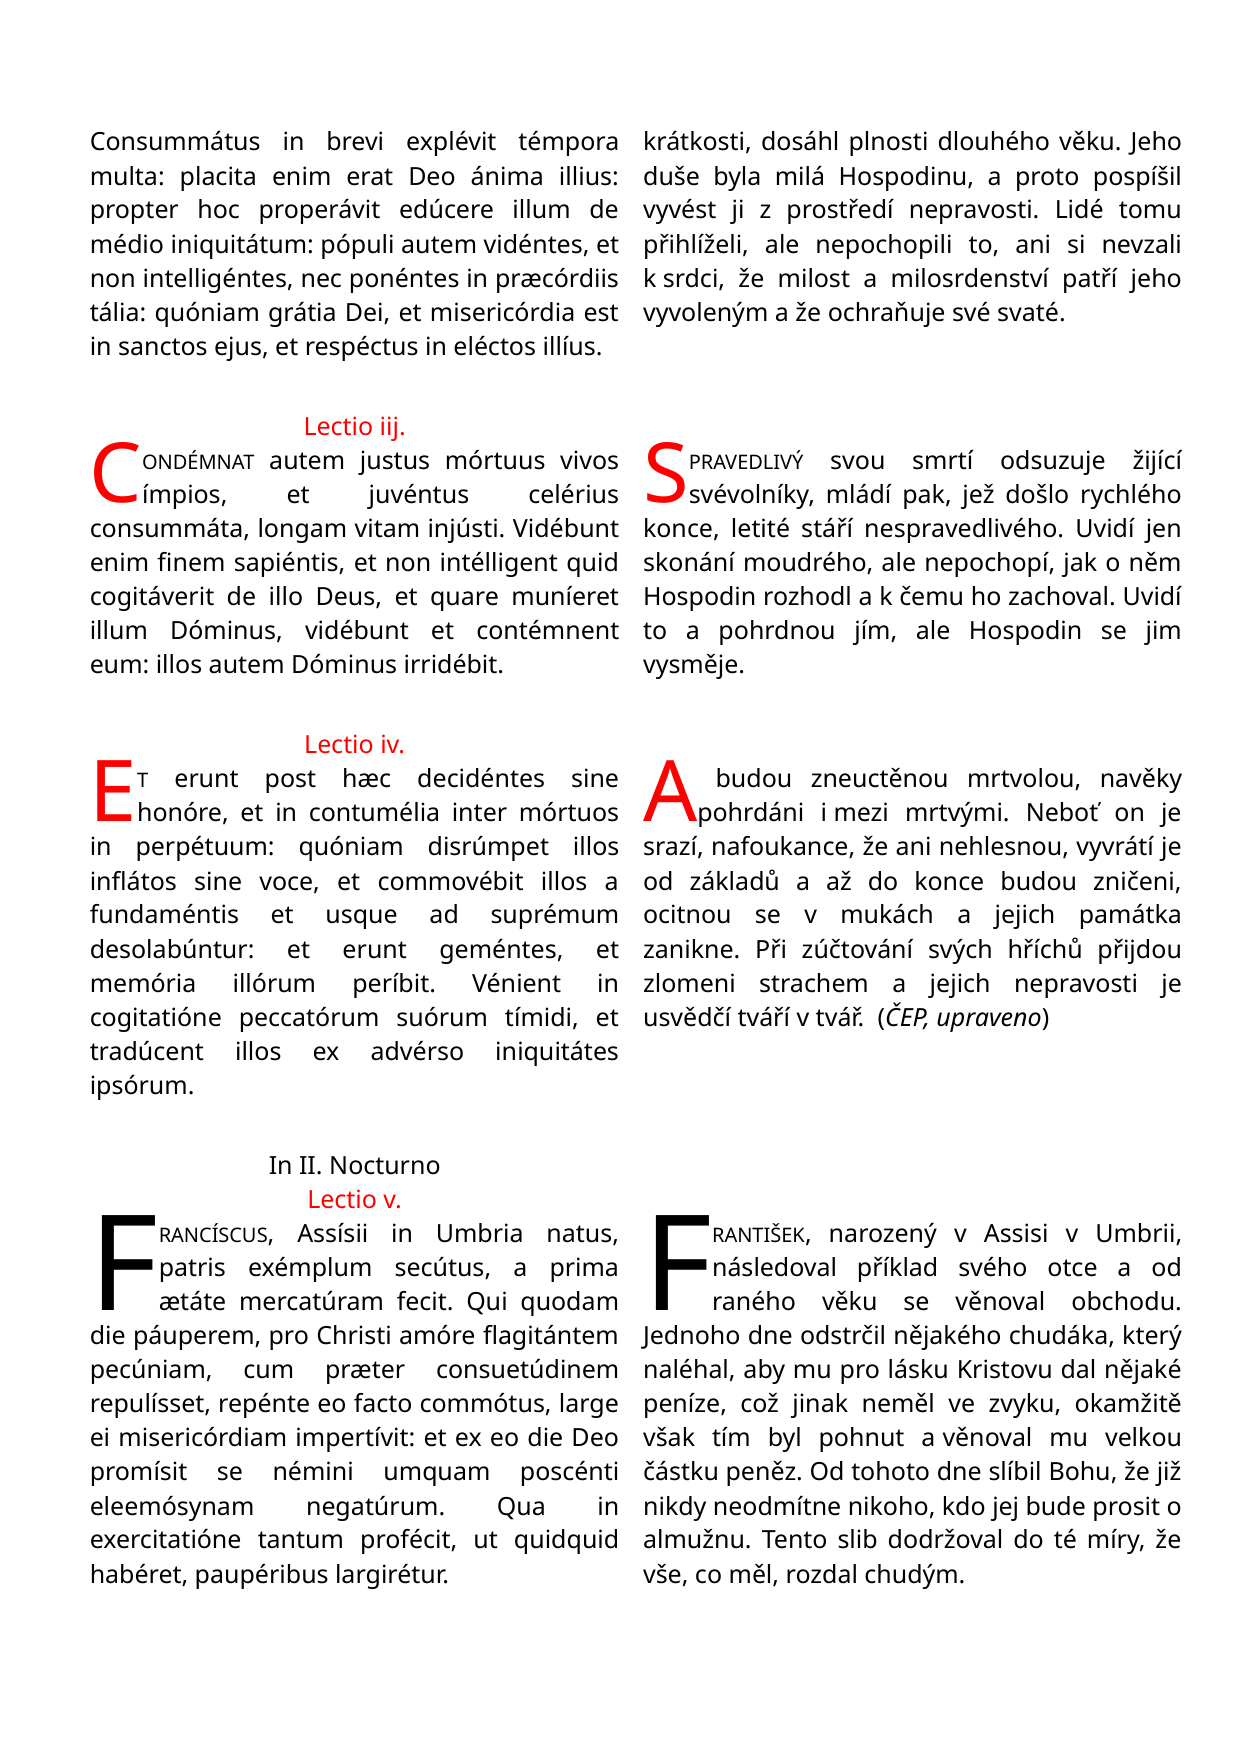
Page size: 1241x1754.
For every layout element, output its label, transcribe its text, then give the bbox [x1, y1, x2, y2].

table_cell A budou zneuctěnou mrtvolou, navěky pohrdáni i mezi mrtvými. Neboť on je srazí, nafoukance, že ani nehlesnou, vyvrátí je od základů a až do konce budou zničeni, ocitnou se v mukách a jejich památka zanikne. Při zúčtování svých hříchů přijdou zlomeni strachem a jejich nepravosti je usvědčí tváří v tvář. (ČEP, upraveno) [631, 721, 1194, 1142]
table_cell Consummátus in brevi explévit témpora multa: placita enim erat Deo ánima illius: propter hoc properávit edúcere illum de médio iniquitátum: pópuli autem vidéntes, et non intelligéntes, nec ponéntes in præcórdiis tália: quóniam grátia Dei, et misericórdia est in sanctos ejus, et respéctus in eléctos illíus. [78, 118, 631, 402]
table_cell krátkosti, dosáhl plnosti dlouhého věku. Jeho duše byla milá Hospodinu, a proto pospíšil vyvést ji z prostředí nepravosti. Lidé tomu přihlíželi, ale nepochopili to, ani si nevzali k srdci, že milost a milosrdenství patří jeho vyvoleným a že ochraňuje své svaté. [631, 118, 1194, 402]
table_cell Lectio iij. Condémnat autem justus mórtuus vivos ímpios, et juvéntus celérius consummáta, longam vitam injústi. Vidébunt enim finem sapiéntis, et non intélligent quid cogitáverit de illo Deus, et quare muníeret illum Dóminus, vidébunt et contémnent eum: illos autem Dóminus irridébit. [78, 403, 631, 721]
table_cell In II. Nocturno Lectio v. Francíscus, Assísii in Umbria natus, patris exémplum secútus, a prima ætáte mercatúram fecit. Qui quodam die páuperem, pro Christi amóre flagitántem pecúniam, cum præter consuetúdinem repulísset, repénte eo facto commótus, large ei misericórdiam impertívit: et ex eo die Deo promísit se némini umquam poscénti eleemósynam negatúrum. Qua in exercitatióne tantum profécit, ut quidquid habéret, paupéribus largirétur. [78, 1142, 631, 1630]
table_cell František, narozený v Assisi v Umbrii, následoval příklad svého otce a od raného věku se věnoval obchodu. Jednoho dne odstrčil nějakého chudáka, který naléhal, aby mu pro lásku Kristovu dal nějaké peníze, což jinak neměl ve zvyku, okamžitě však tím byl pohnut a věnoval mu velkou částku peněz. Od tohoto dne slíbil Bohu, že již nikdy neodmítne nikoho, kdo jej bude prosit o almužnu. Tento slib dodržoval do té míry, že vše, co měl, rozdal chudým. [631, 1142, 1194, 1630]
table_cell Lectio iv. Et erunt post hæc decidéntes sine honóre, et in contumélia inter mórtuos in perpétuum: quóniam disrúmpet illos inflátos sine voce, et commovébit illos a fundaméntis et usque ad suprémum desolabúntur: et erunt geméntes, et memória illórum períbit. Vénient in cogitatióne peccatórum suórum tímidi, et tradúcent illos ex advérso iniquitátes ipsórum. [78, 721, 631, 1142]
table_cell Spravedlivý svou smrtí odsuzuje žijící svévolníky, mládí pak, jež došlo rychlého konce, letité stáří nespravedlivého. Uvidí jen skonání moudrého, ale nepochopí, jak o něm Hospodin rozhodl a k čemu ho zachoval. Uvidí to a pohrdnou jím, ale Hospodin se jim vysměje. [631, 403, 1194, 721]
